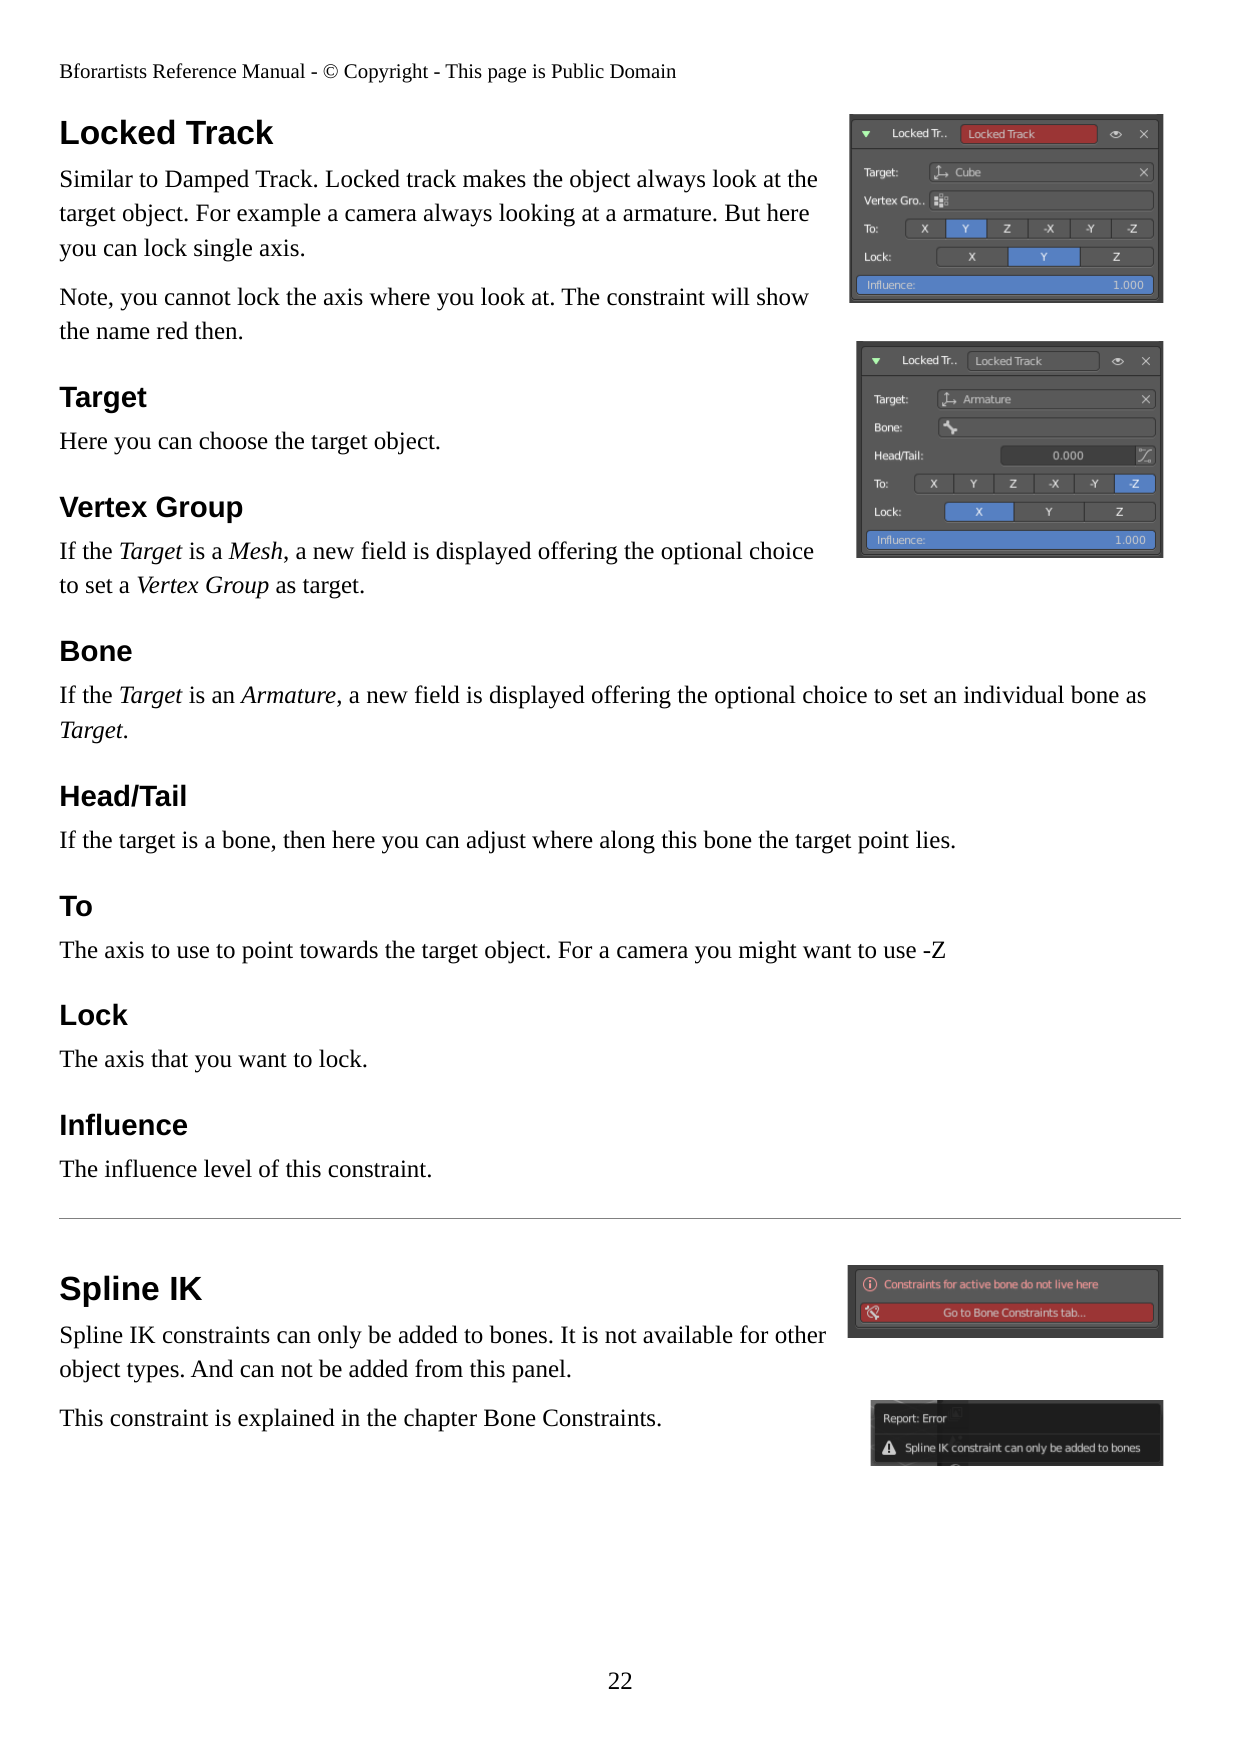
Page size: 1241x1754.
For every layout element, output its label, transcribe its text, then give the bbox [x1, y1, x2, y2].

text The influence level of this constraint. [59, 1154, 1181, 1183]
text The axis to use to point towards the target object. For a camera you might want to use -Z [59, 935, 1181, 963]
subtitle [1164, 490, 1181, 523]
text The axis that you want to lock. [59, 1044, 1181, 1073]
subtitle To [59, 888, 1181, 922]
picture [849, 114, 1164, 303]
picture [856, 341, 1164, 558]
subtitle Locked Track [59, 113, 1181, 151]
picture [847, 1265, 1164, 1338]
text This constraint is explained in the chapter Bone Constraints. [59, 1403, 870, 1432]
subtitle Lock [59, 998, 1181, 1032]
subtitle Head/Tail [59, 778, 1181, 812]
text Similar to Damped Track. Locked track makes the object always look at the target object. For example a camera always looking at a armature. But here you can lock single axis. [59, 164, 849, 261]
subtitle Vertex Group [59, 490, 856, 523]
text If the Target is a Mesh, a new field is displayed offering the optional choice to set a Vertex Group as target. [59, 536, 1181, 599]
subtitle Spline IK [59, 1268, 847, 1307]
text If the Target is an Armature, a new field is displayed offering the optional choice to set an individual bone as Target. [59, 680, 1181, 744]
subtitle [1164, 380, 1181, 414]
subtitle Bone [59, 634, 1181, 668]
text Here you can choose the target object. [59, 426, 856, 455]
subtitle Influence [59, 1108, 1181, 1142]
subtitle [1164, 1268, 1181, 1307]
picture [870, 1400, 1164, 1466]
subtitle Target [59, 380, 856, 414]
text Spline IK constraints can only be added to bones. It is not available for other object types. And can not be added from this panel. [59, 1320, 1181, 1383]
text If the target is a bone, then here you can adjust where along this bone the target point lies. [59, 825, 1181, 853]
text Note, you cannot lock the axis where you look at. The constraint will show the name red then. [59, 282, 1181, 345]
